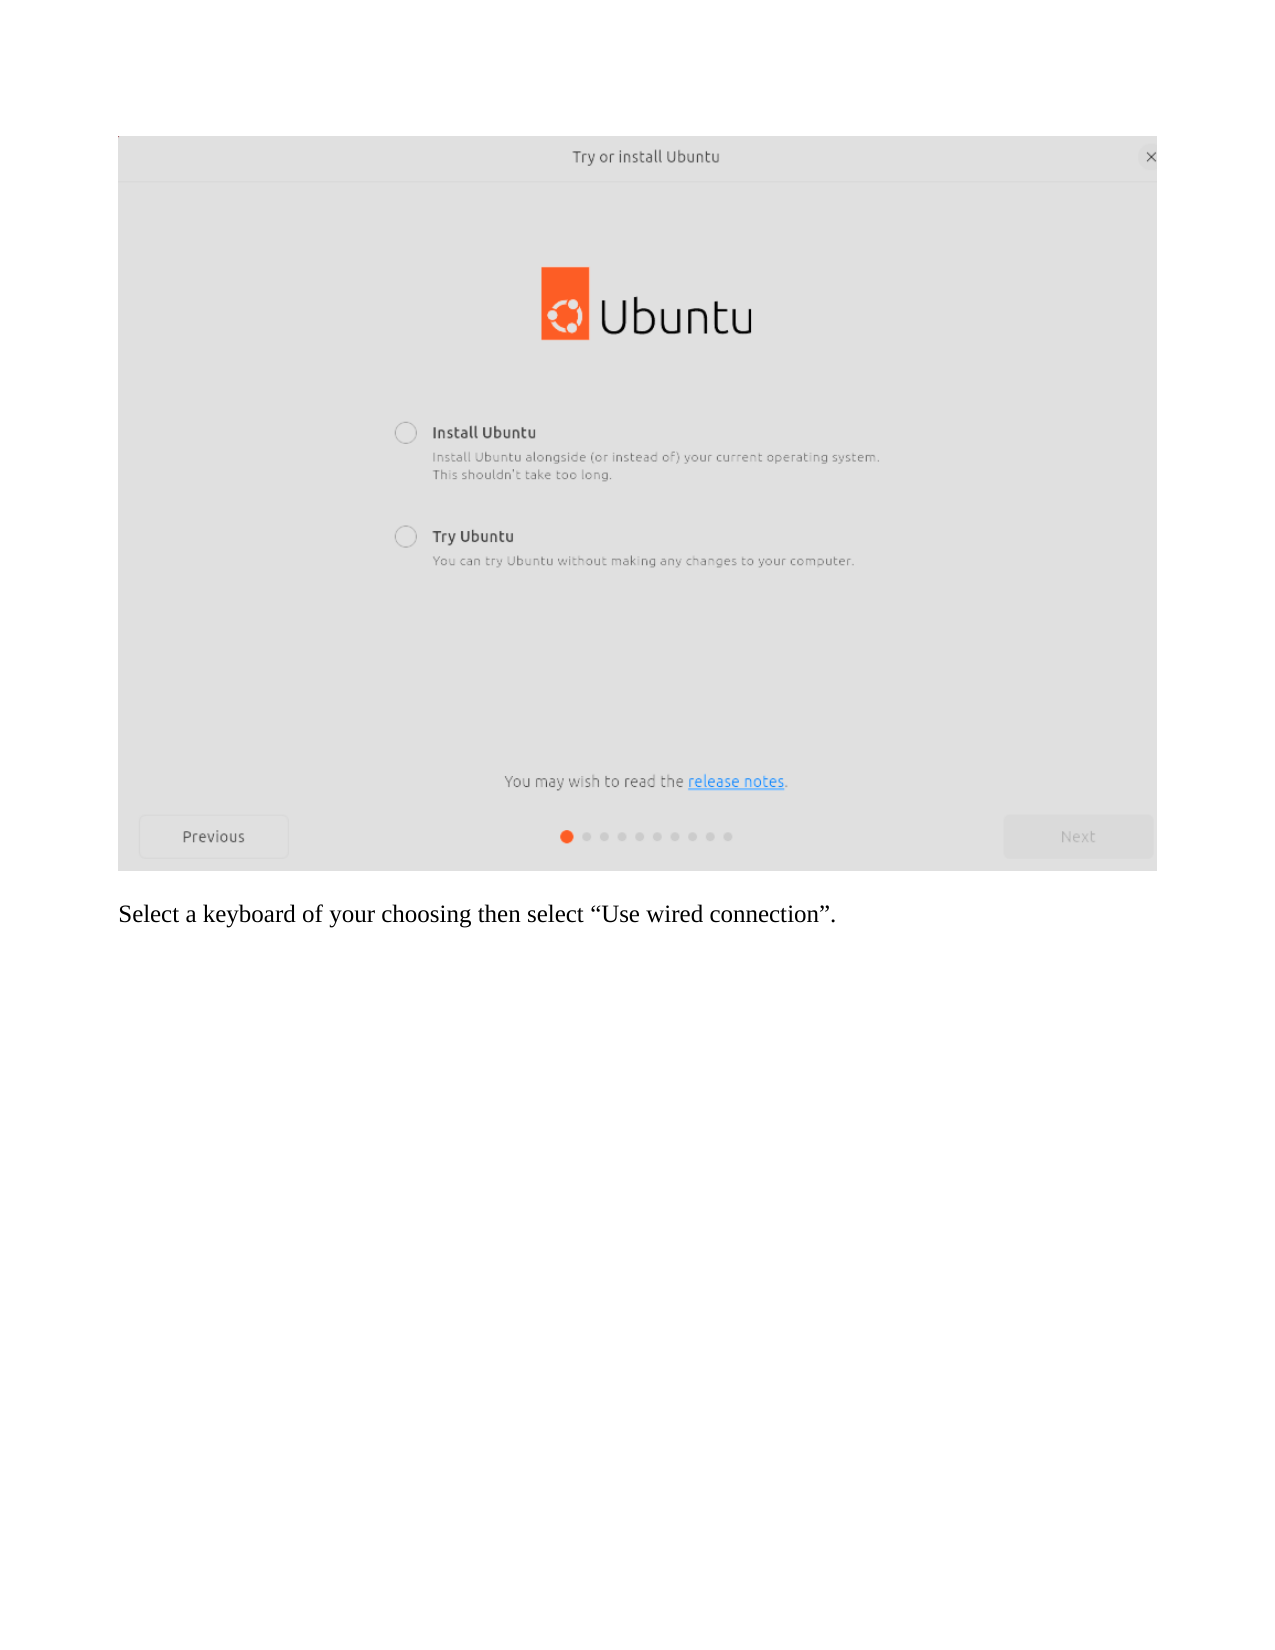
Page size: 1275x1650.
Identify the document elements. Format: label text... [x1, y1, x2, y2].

text Select a keyboard of your choosing then select “Use wired connection”. [118, 899, 1157, 928]
picture [118, 136, 1157, 871]
